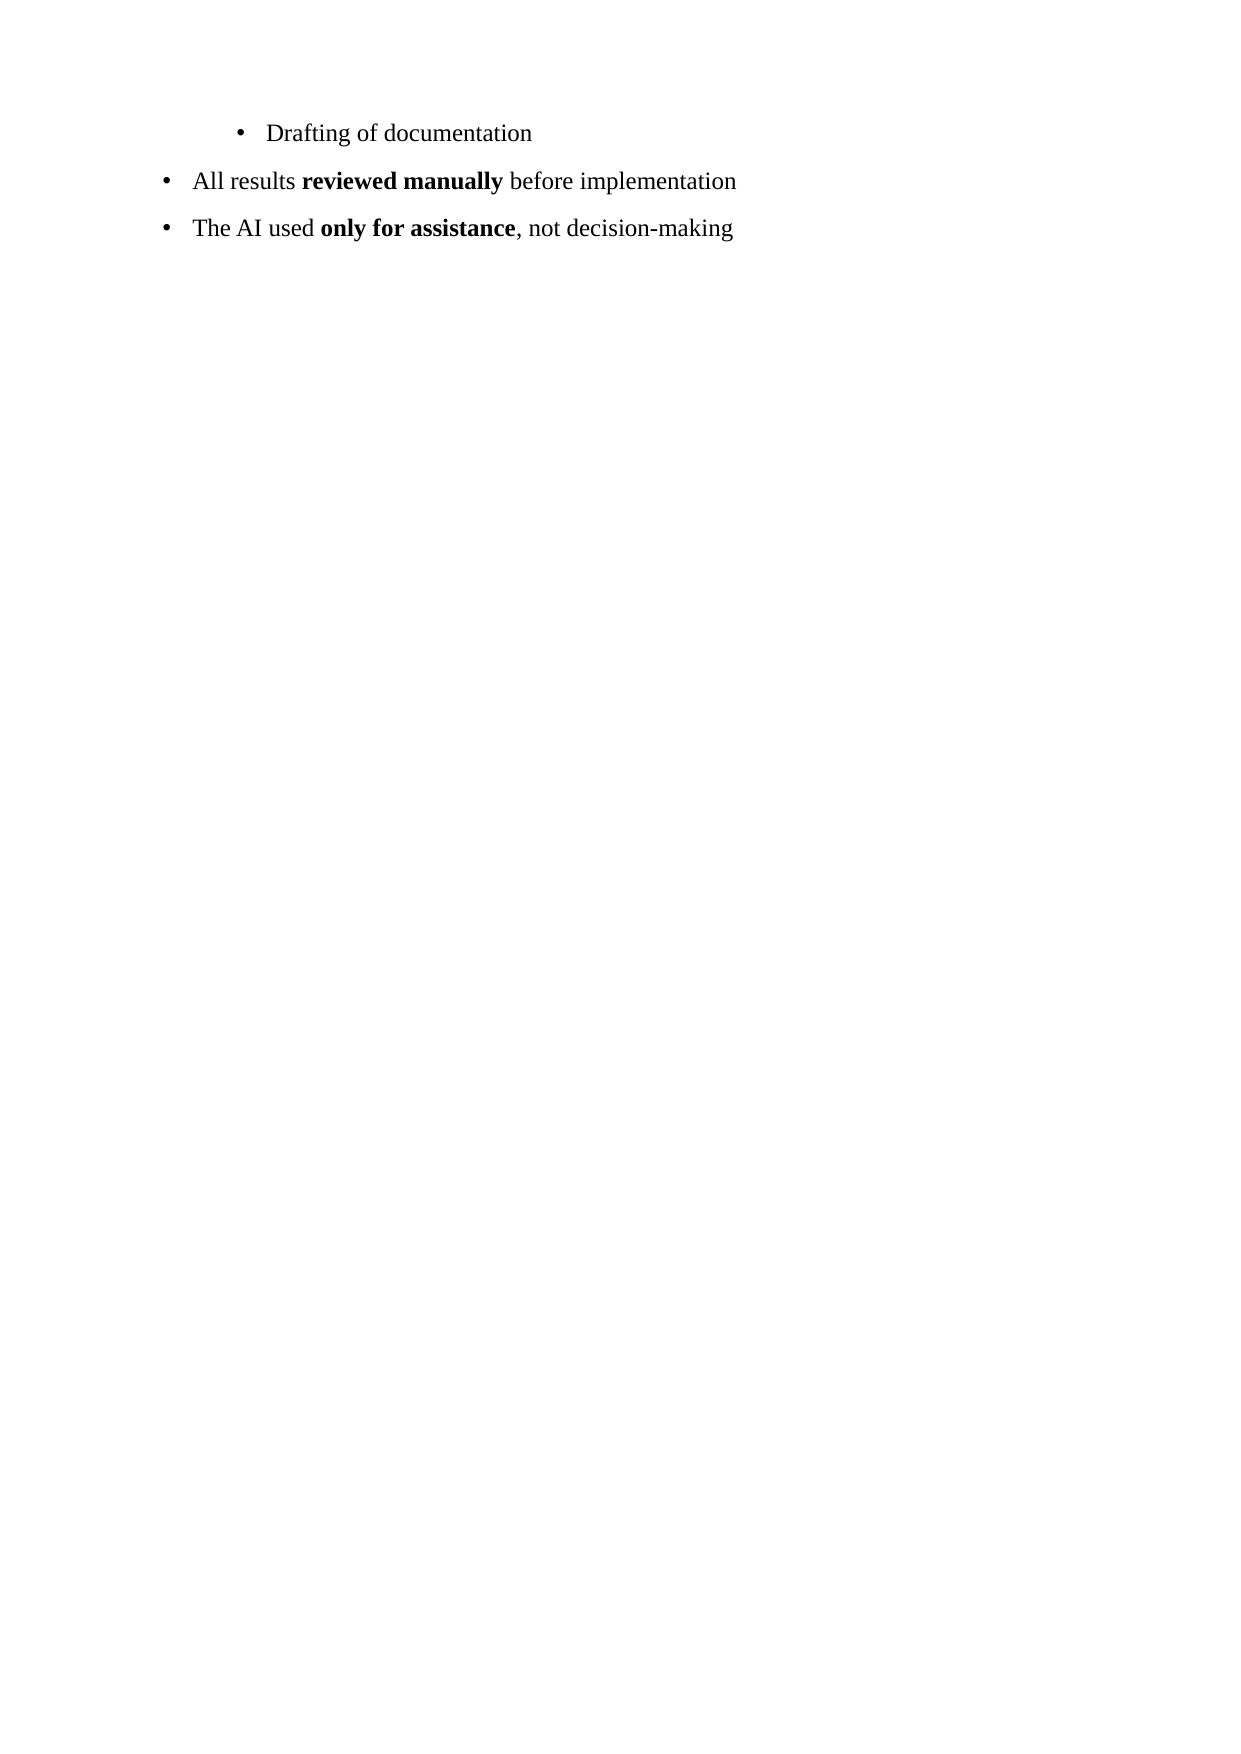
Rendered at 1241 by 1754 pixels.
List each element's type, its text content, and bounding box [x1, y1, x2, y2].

list All results reviewed manually before implementation [162, 166, 1122, 194]
list Drafting of documentation [236, 118, 1122, 147]
list The AI used only for assistance, not decision-making [162, 213, 1122, 242]
